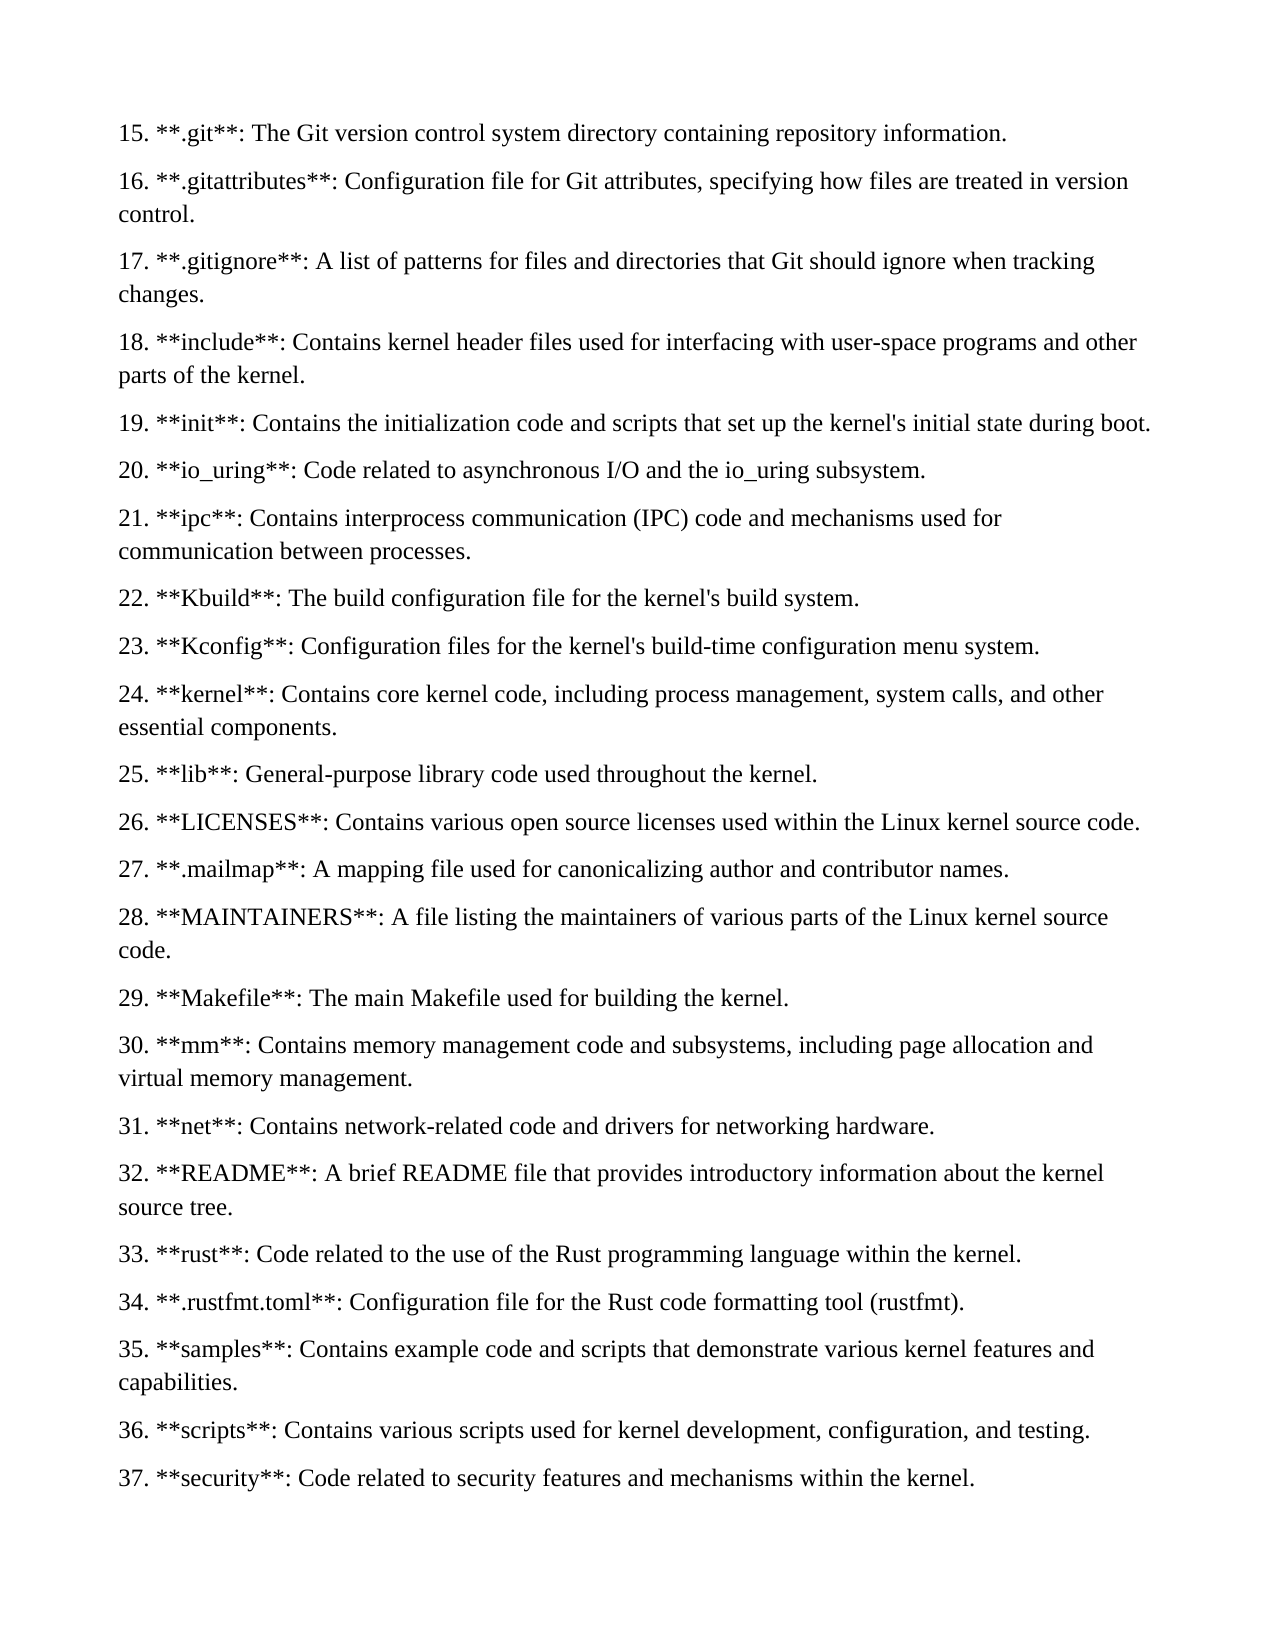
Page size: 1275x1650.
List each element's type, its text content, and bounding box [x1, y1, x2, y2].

text 15. **.git**: The Git version control system directory containing repository information. [118, 118, 1157, 147]
text 35. **samples**: Contains example code and scripts that demonstrate various kernel features and capabilities. [118, 1334, 1157, 1396]
text 16. **.gitattributes**: Configuration file for Git attributes, specifying how files are treated in version control. [118, 166, 1157, 227]
text 21. **ipc**: Contains interprocess communication (IPC) code and mechanisms used for communication between processes. [118, 503, 1157, 564]
text 20. **io_uring**: Code related to asynchronous I/O and the io_uring subsystem. [118, 455, 1157, 484]
text 28. **MAINTAINERS**: A file listing the maintainers of various parts of the Linux kernel source code. [118, 902, 1157, 964]
text 36. **scripts**: Contains various scripts used for kernel development, configuration, and testing. [118, 1415, 1157, 1444]
text 25. **lib**: General-purpose library code used throughout the kernel. [118, 759, 1157, 788]
text 23. **Kconfig**: Configuration files for the kernel's build-time configuration menu system. [118, 631, 1157, 660]
text 19. **init**: Contains the initialization code and scripts that set up the kernel's initial state during boot. [118, 408, 1157, 436]
text 17. **.gitignore**: A list of patterns for files and directories that Git should ignore when tracking changes. [118, 246, 1157, 308]
text 26. **LICENSES**: Contains various open source licenses used within the Linux kernel source code. [118, 807, 1157, 836]
text 37. **security**: Code related to security features and mechanisms within the kernel. [118, 1463, 1157, 1491]
text 32. **README**: A brief README file that provides introductory information about the kernel source tree. [118, 1158, 1157, 1220]
text 22. **Kbuild**: The build configuration file for the kernel's build system. [118, 583, 1157, 612]
text 31. **net**: Contains network-related code and drivers for networking hardware. [118, 1111, 1157, 1140]
text 34. **.rustfmt.toml**: Configuration file for the Rust code formatting tool (rustfmt). [118, 1287, 1157, 1316]
text 29. **Makefile**: The main Makefile used for building the kernel. [118, 983, 1157, 1011]
text 27. **.mailmap**: A mapping file used for canonicalizing author and contributor names. [118, 854, 1157, 883]
text 24. **kernel**: Contains core kernel code, including process management, system calls, and other essential components. [118, 679, 1157, 740]
text 33. **rust**: Code related to the use of the Rust programming language within the kernel. [118, 1239, 1157, 1268]
text 18. **include**: Contains kernel header files used for interfacing with user-space programs and other parts of the kernel. [118, 327, 1157, 389]
text 30. **mm**: Contains memory management code and subsystems, including page allocation and virtual memory management. [118, 1030, 1157, 1092]
